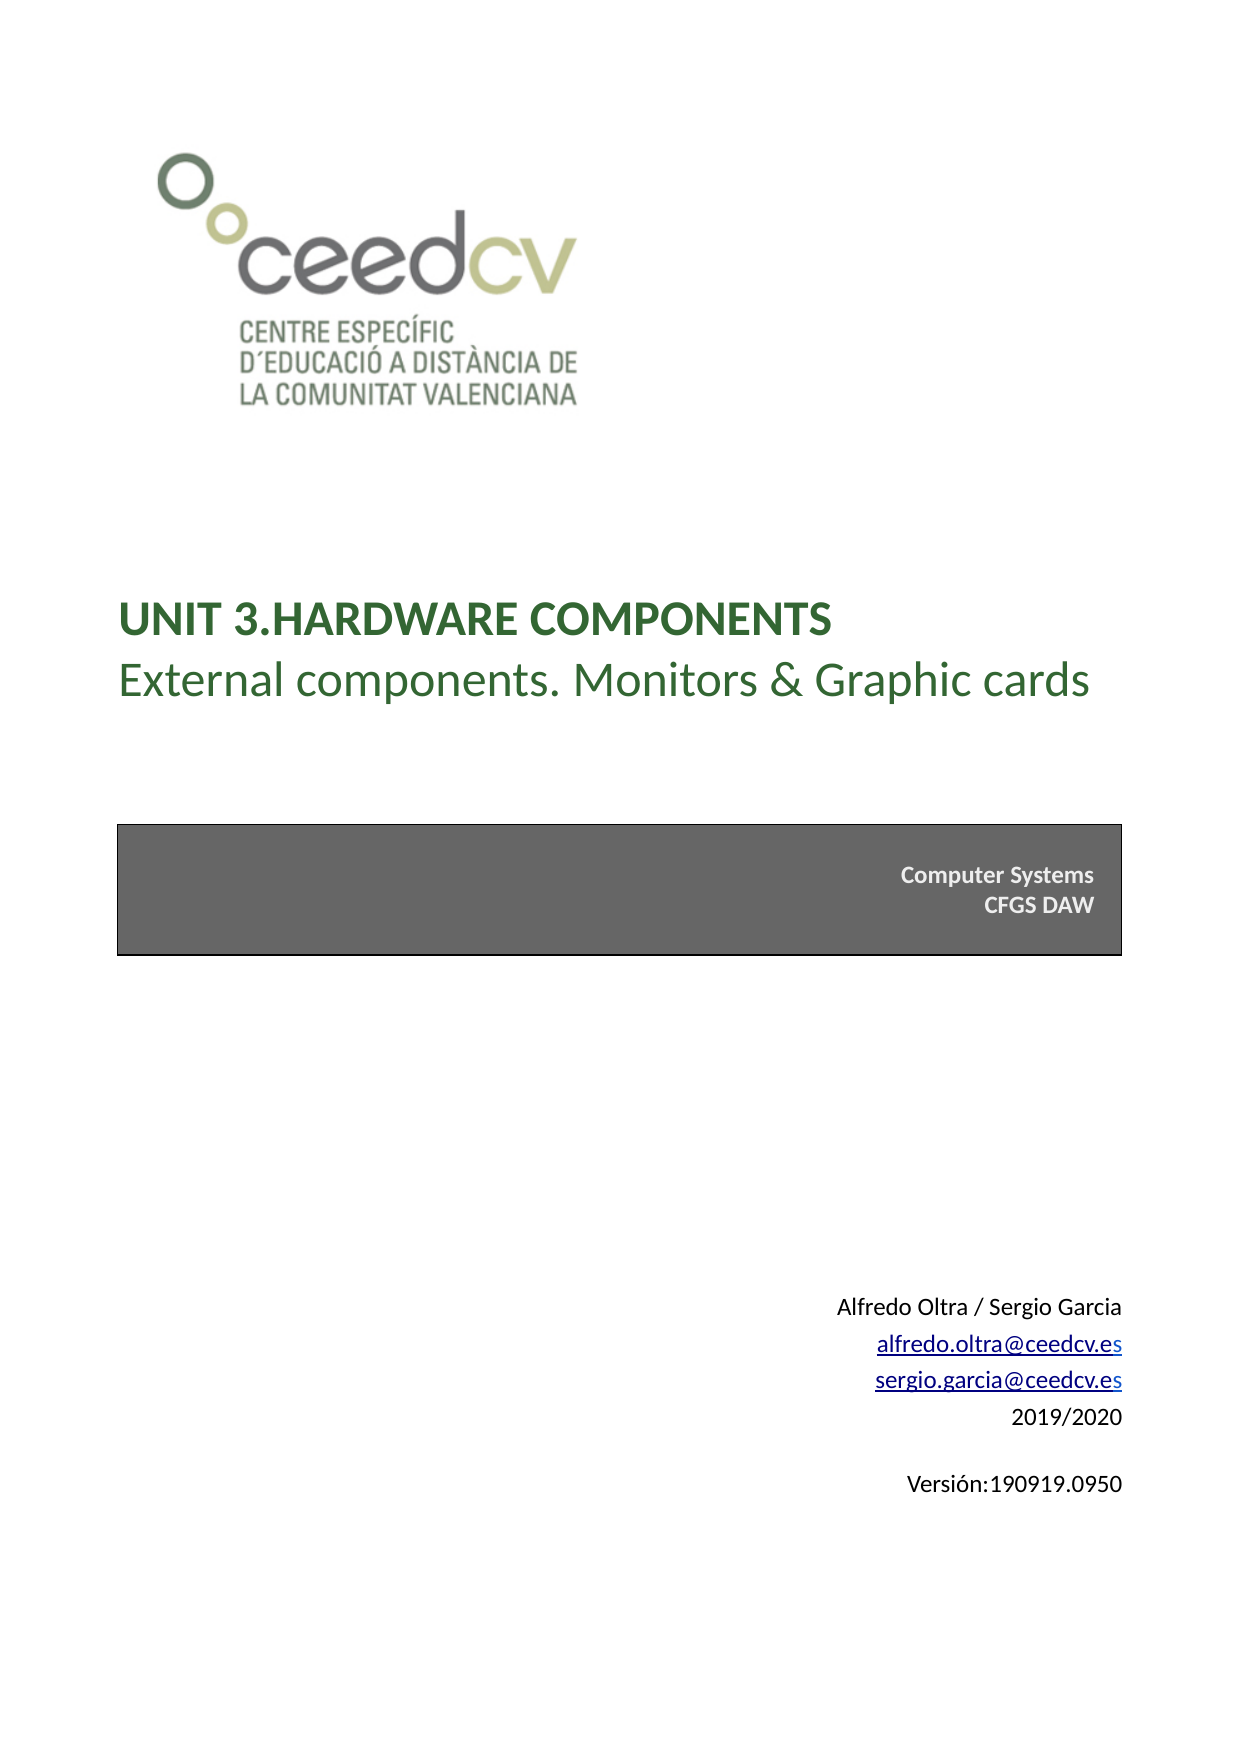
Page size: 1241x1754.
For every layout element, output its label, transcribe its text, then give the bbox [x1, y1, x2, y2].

text Alfredo Oltra / Sergio Garcia [231, 1291, 1122, 1322]
text sergio.garcia@ceedcv.es [231, 1364, 1122, 1395]
text UNIT 3.Hardware components [118, 587, 1122, 648]
text alfredo.oltra@ceedcv.es [231, 1328, 1122, 1358]
text External components. Monitors & Graphic cards [118, 648, 1122, 709]
text Versión:190919.0948 [118, 1437, 1122, 1498]
text 2019/2020 [118, 1401, 1122, 1431]
text Computer Systems [121, 859, 1094, 889]
text CFGS DAW [121, 889, 1094, 920]
picture [118, 125, 681, 434]
